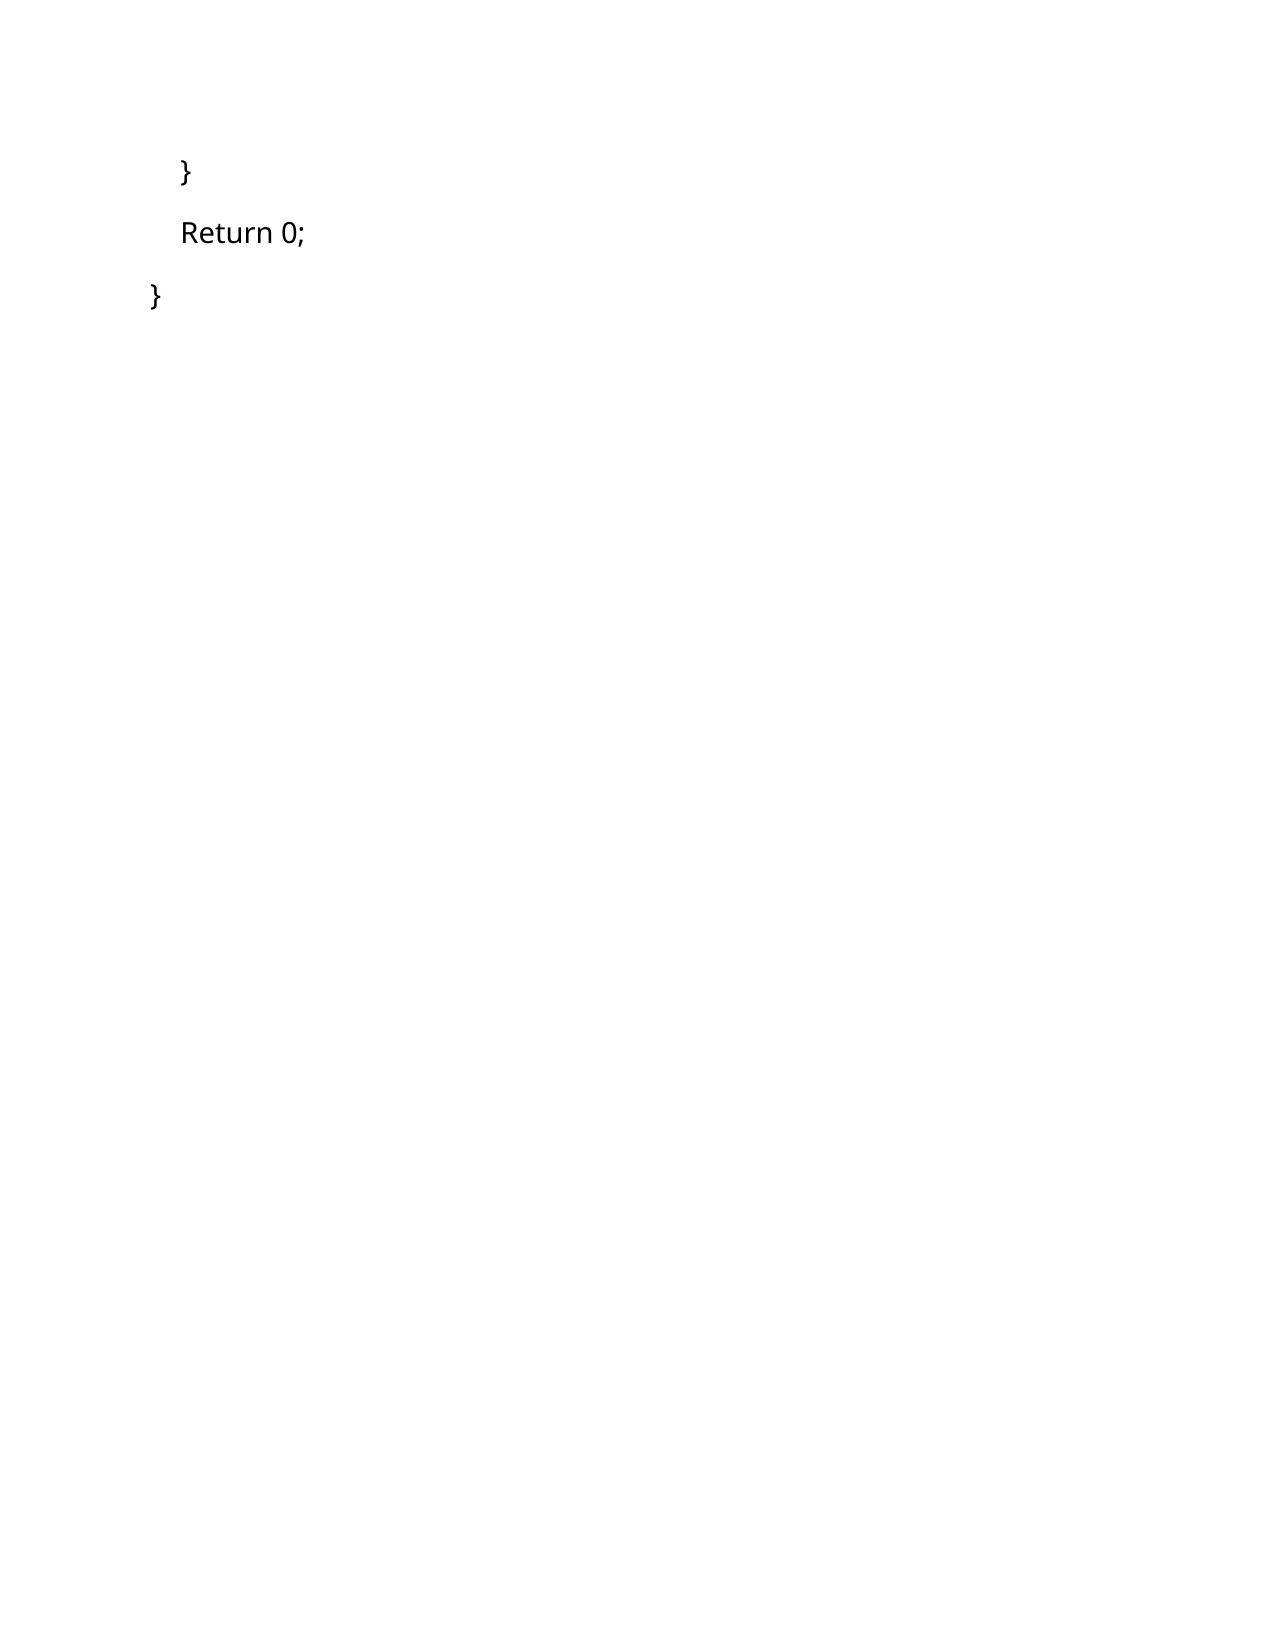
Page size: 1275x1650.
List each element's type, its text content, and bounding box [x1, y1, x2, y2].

text } [150, 274, 1125, 314]
text } [150, 150, 1125, 190]
text Return 0; [150, 212, 1125, 252]
